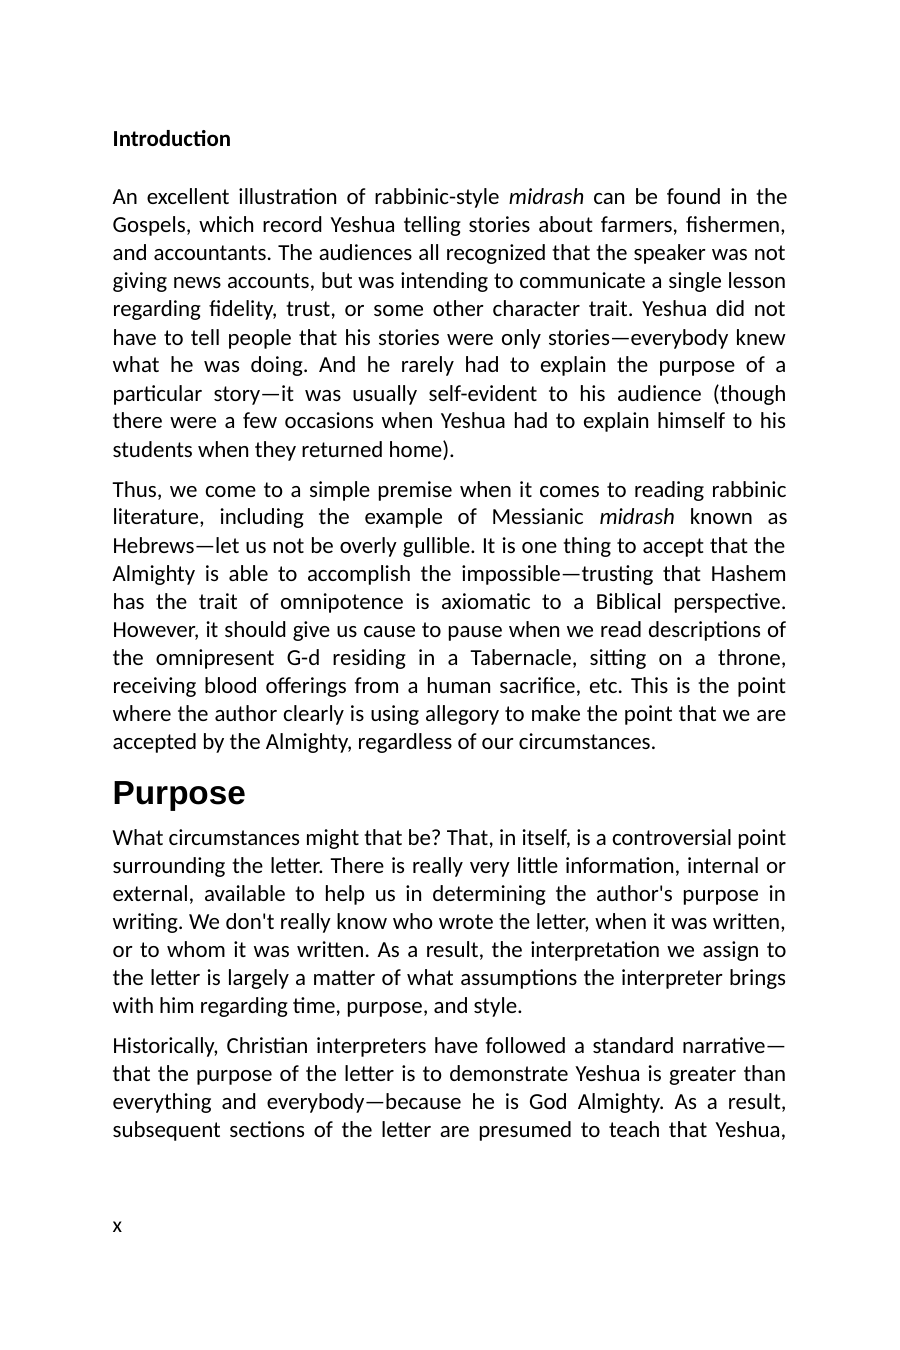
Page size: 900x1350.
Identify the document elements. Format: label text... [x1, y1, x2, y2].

subtitle Purpose [112, 773, 787, 811]
text Historically, Christian interpreters have followed a standard narrative—that the purpose of the letter is to demonstrate Yeshua is greater than everything and everybody—because he is God Almighty. As a result, subsequent sections of the letter are presumed to teach that Yeshua, [112, 1031, 787, 1143]
text Thus, we come to a simple premise when it comes to reading rabbinic literature, including the example of Messianic midrash known as Hebrews—let us not be overly gullible. It is one thing to accept that the Almighty is able to accomplish the impossible—trusting that Hashem has the trait of omnipotence is axiomatic to a Biblical perspective. However, it should give us cause to pause when we read descriptions of the omnipresent G-d residing in a Tabernacle, sitting on a throne, receiving blood offerings from a human sacrifice, etc. This is the point where the author clearly is using allegory to make the point that we are accepted by the Almighty, regardless of our circumstances. [112, 475, 787, 755]
text An excellent illustration of rabbinic-style midrash can be found in the Gospels, which record Yeshua telling stories about farmers, fishermen, and accountants. The audiences all recognized that the speaker was not giving news accounts, but was intending to communicate a single lesson regarding fidelity, trust, or some other character trait. Yeshua did not have to tell people that his stories were only stories—everybody knew what he was doing. And he rarely had to explain the purpose of a particular story—it was usually self-evident to his audience (though there were a few occasions when Yeshua had to explain himself to his students when they returned home). [112, 182, 787, 463]
text What circumstances might that be? That, in itself, is a controversial point surrounding the letter. There is really very little information, internal or external, available to help us in determining the author's purpose in writing. We don't really know who wrote the letter, when it was written, or to whom it was written. As a result, the interpretation we assign to the letter is largely a matter of what assumptions the interpreter brings with him regarding time, purpose, and style. [112, 823, 787, 1019]
